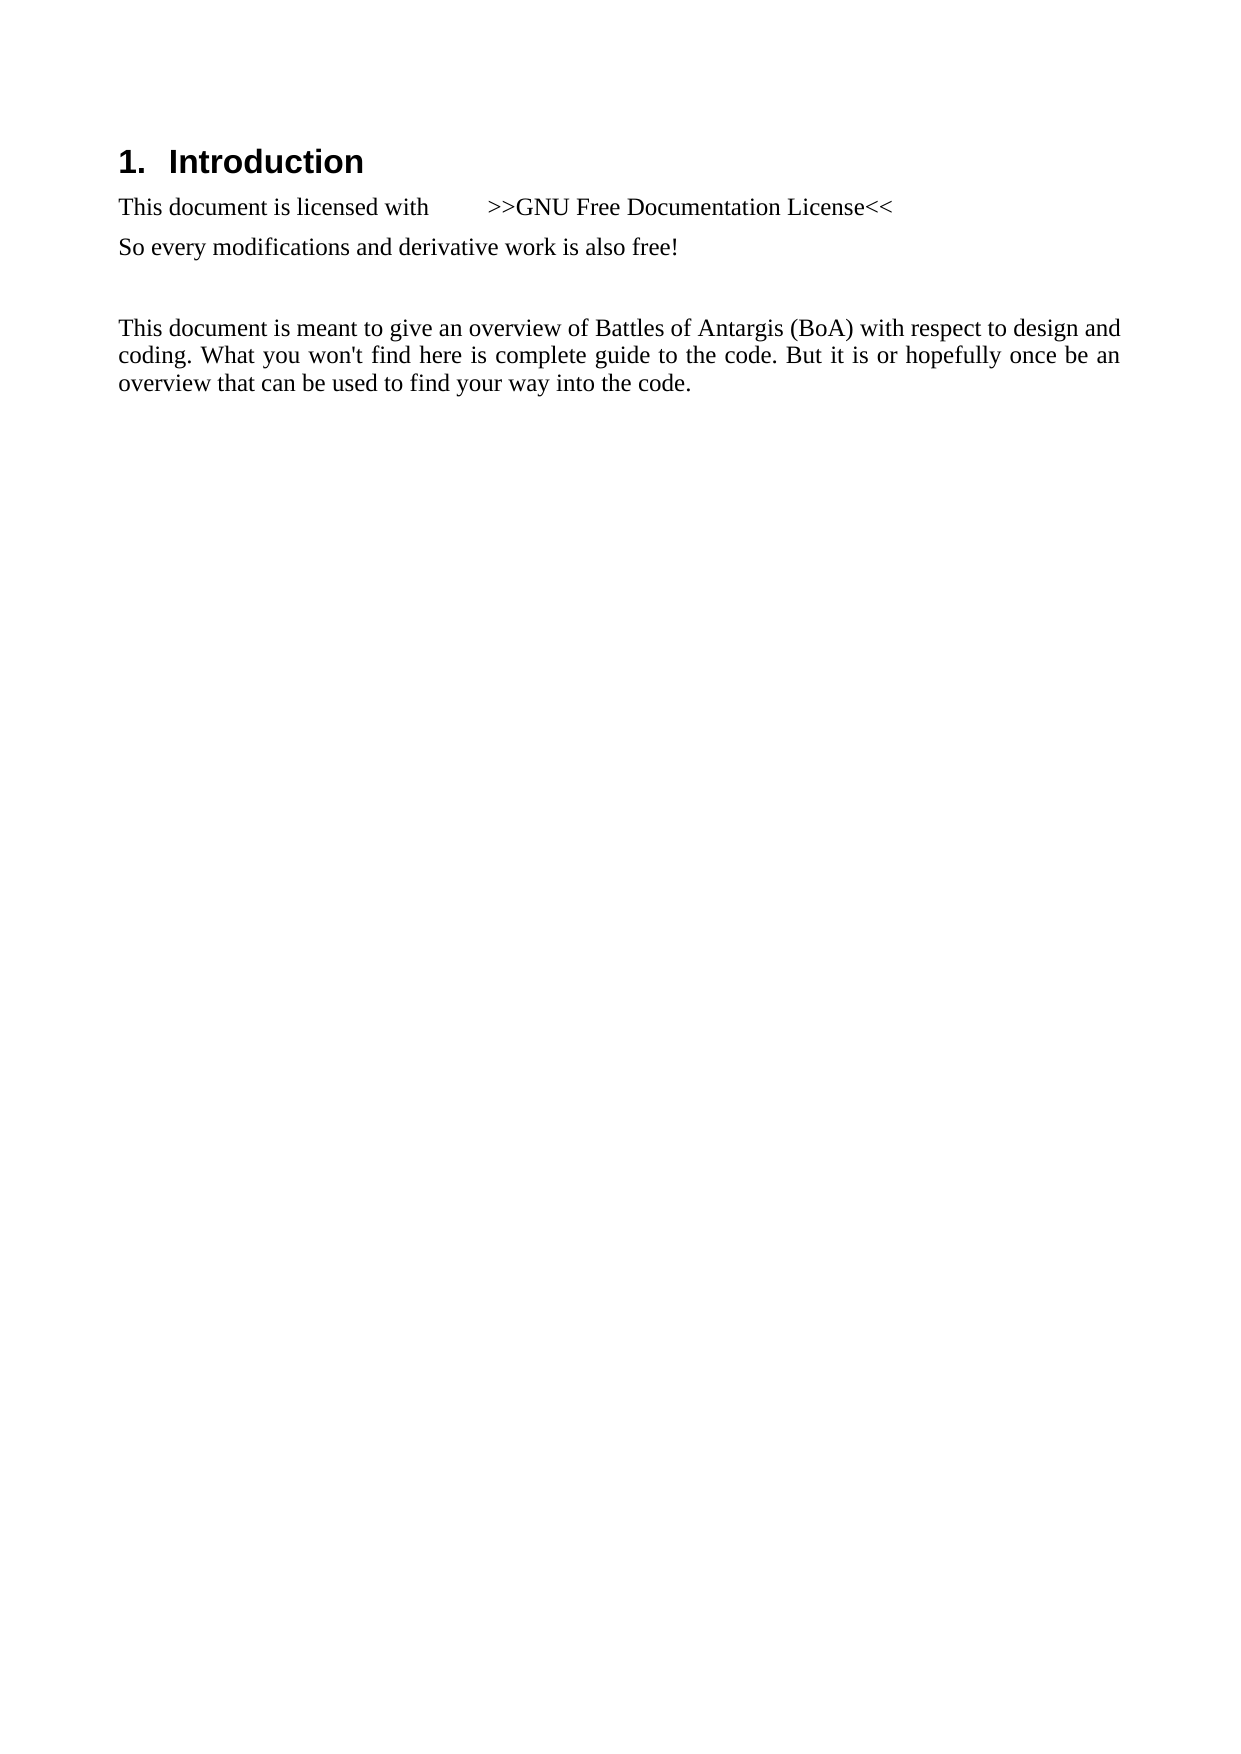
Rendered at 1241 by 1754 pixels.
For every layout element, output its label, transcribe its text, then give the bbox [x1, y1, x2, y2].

text So every modifications and derivative work is also free! [118, 233, 1122, 261]
subtitle Introduction [118, 143, 1122, 181]
text This document is licensed with >>GNU Free Documentation License<< [118, 193, 1122, 221]
text This document is meant to give an overview of Battles of Antargis (BoA) with respect to design and coding. What you won't find here is complete guide to the code. But it is or hopefully once be an overview that can be used to find your way into the code. [118, 314, 1122, 397]
